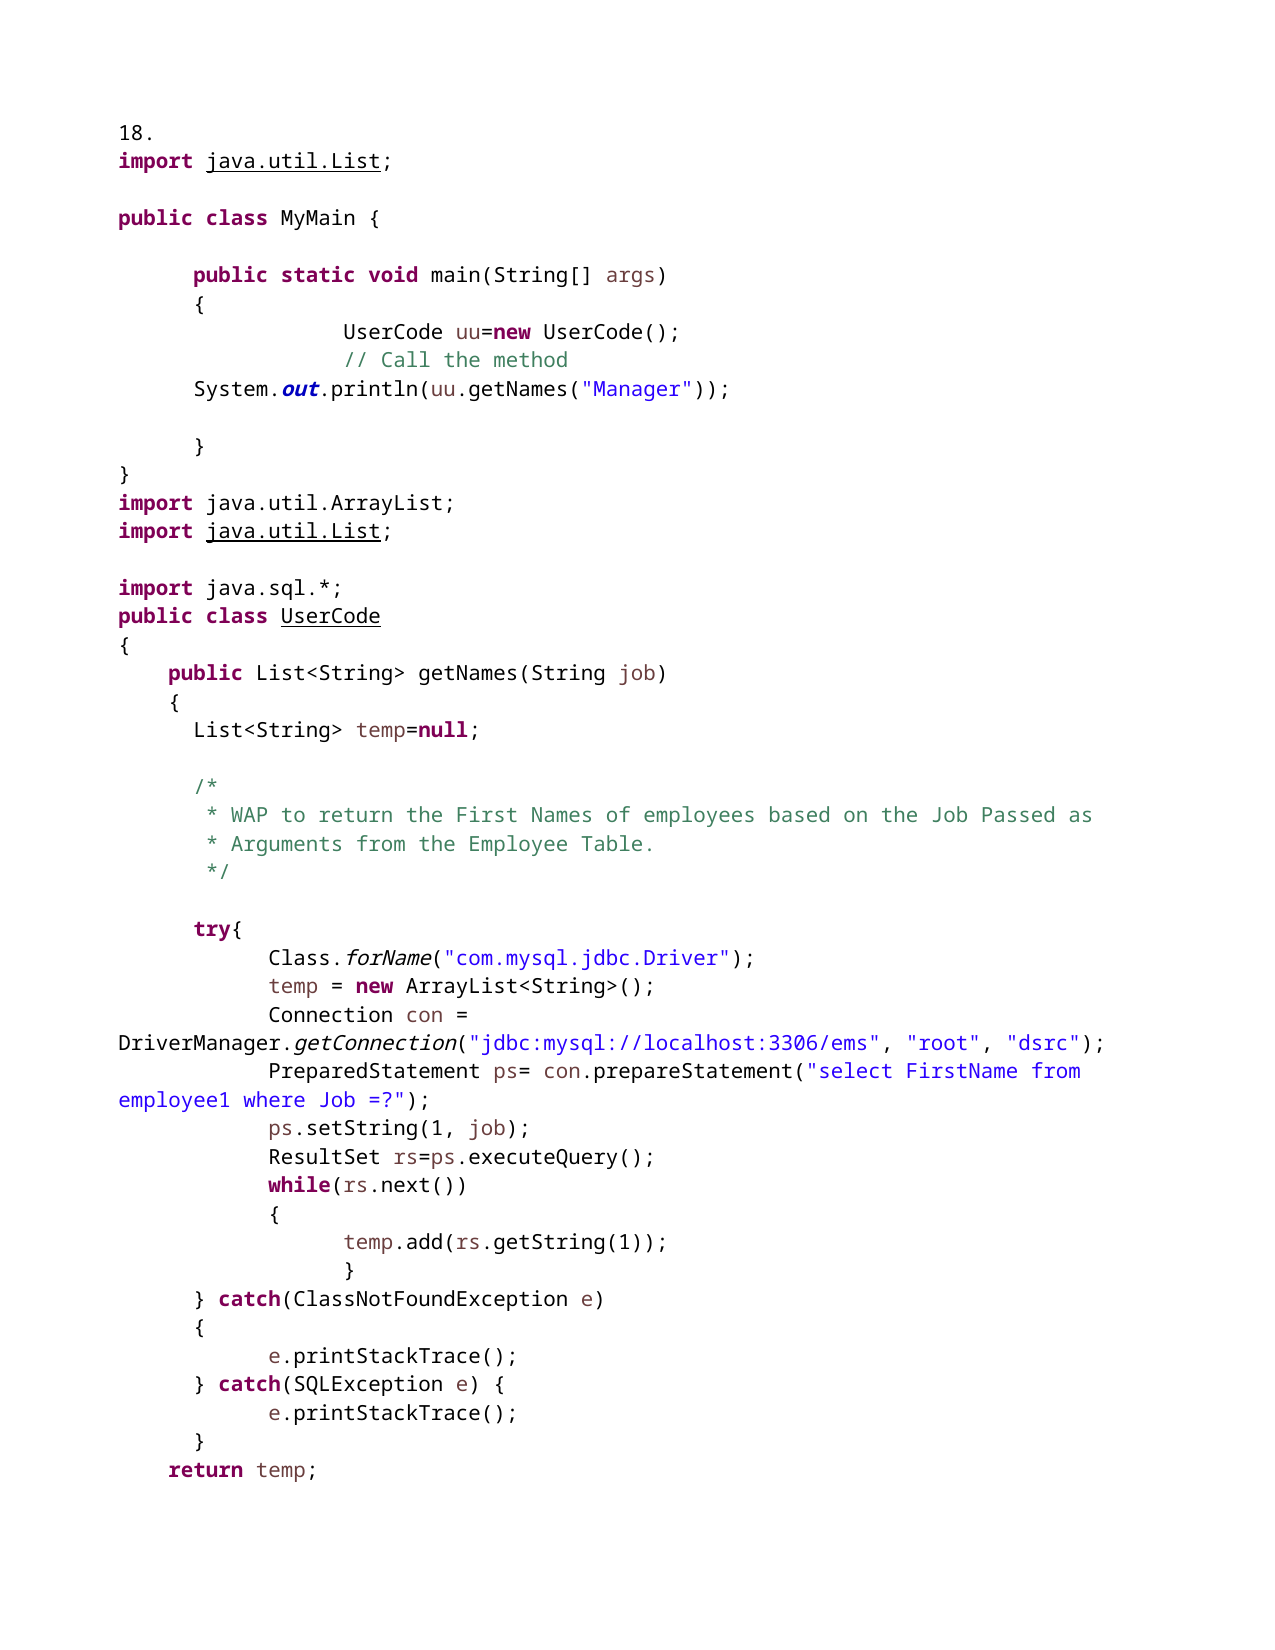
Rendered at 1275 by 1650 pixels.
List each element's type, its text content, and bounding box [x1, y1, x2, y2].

text } catch(ClassNotFoundException e) [118, 1284, 1157, 1312]
text Class.forName("com.mysql.jdbc.Driver"); [118, 943, 1157, 971]
text import java.sql.*; [118, 573, 1157, 602]
text { [118, 630, 1157, 658]
text { [118, 289, 1157, 317]
text return temp; [118, 1455, 1157, 1483]
text while(rs.next()) [118, 1170, 1157, 1199]
text { [118, 687, 1157, 715]
text * WAP to return the First Names of employees based on the Job Passed as [118, 801, 1157, 829]
text temp = new ArrayList<String>(); [118, 971, 1157, 1000]
text public class UserCode [118, 602, 1157, 630]
text try{ [118, 914, 1157, 943]
text import java.util.ArrayList; [118, 488, 1157, 516]
text e.printStackTrace(); [118, 1398, 1157, 1426]
text } [118, 459, 1157, 488]
text Connection con = DriverManager.getConnection("jdbc:mysql://localhost:3306/ems", "root", "dsrc"); [118, 1000, 1157, 1057]
text /* [118, 772, 1157, 801]
text e.printStackTrace(); [118, 1341, 1157, 1369]
text } [118, 1426, 1157, 1455]
text */ [118, 857, 1157, 886]
text // Call the method [118, 346, 1157, 374]
text import java.util.List; [118, 147, 1157, 175]
text PreparedStatement ps= con.prepareStatement("select FirstName from employee1 where Job =?"); [118, 1057, 1157, 1113]
text temp.add(rs.getString(1)); [118, 1227, 1157, 1256]
text { [118, 1312, 1157, 1341]
text System.out.println(uu.getNames("Manager")); [118, 374, 1157, 402]
text UserCode uu=new UserCode(); [118, 317, 1157, 346]
text ResultSet rs=ps.executeQuery(); [118, 1142, 1157, 1170]
text ps.setString(1, job); [118, 1113, 1157, 1142]
text * Arguments from the Employee Table. [118, 829, 1157, 857]
text public List<String> getNames(String job) [118, 658, 1157, 687]
text } [118, 1256, 1157, 1284]
text } catch(SQLException e) { [118, 1369, 1157, 1398]
text { [118, 1199, 1157, 1227]
text List<String> temp=null; [118, 715, 1157, 744]
text 18. [118, 118, 1157, 147]
text public class MyMain { [118, 203, 1157, 232]
text import java.util.List; [118, 516, 1157, 545]
text } [118, 431, 1157, 459]
text public static void main(String[] args) [118, 260, 1157, 289]
